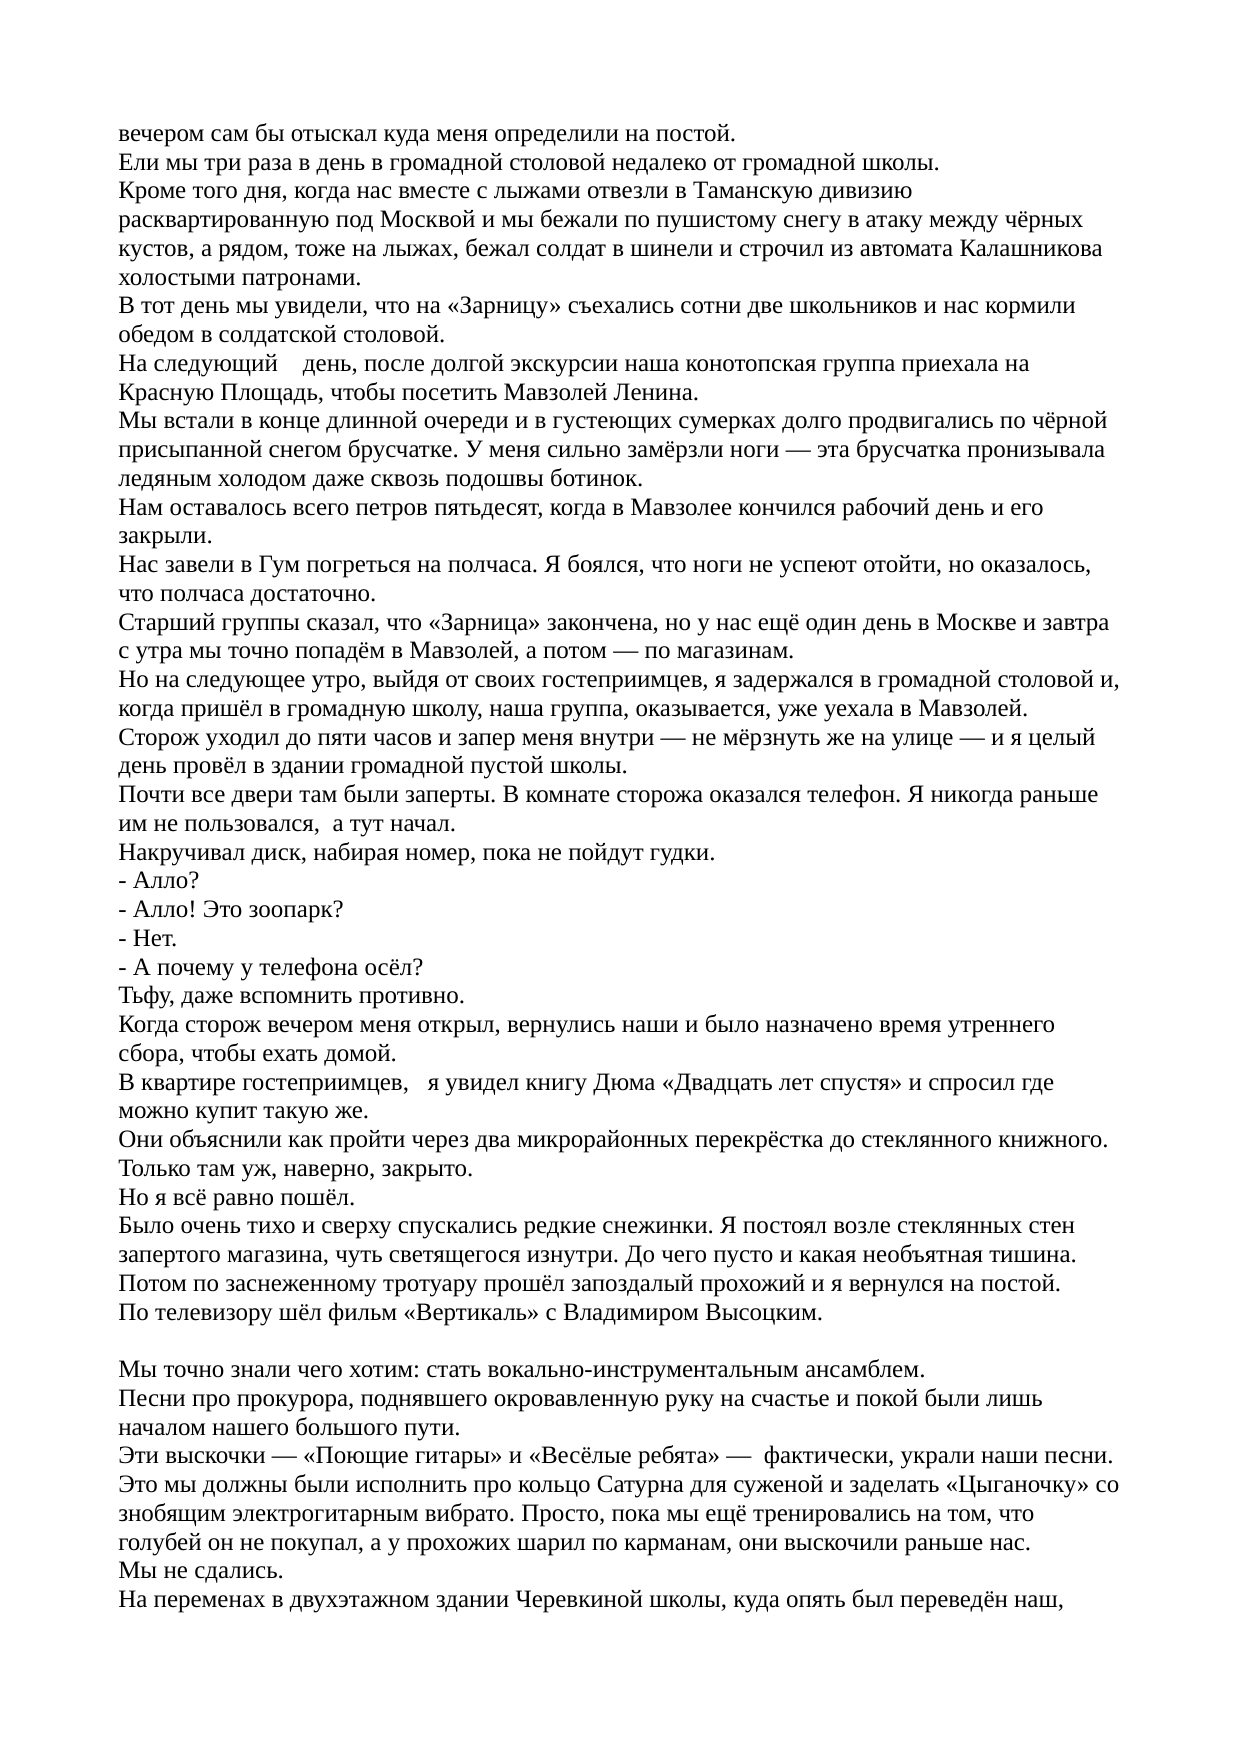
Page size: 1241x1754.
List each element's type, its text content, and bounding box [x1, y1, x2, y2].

text Было очень тихо и сверху спускались редкие снежинки. Я постоял возле стеклянных стен запертого магазина, чуть светящегося изнутри. До чего пусто и какая необъятная тишина. [118, 1211, 1122, 1268]
text Потом по заснеженному тротуару прошёл запоздалый прохожий и я вернулся на постой. [118, 1268, 1122, 1297]
text вечером сам бы отыскал куда меня определили на постой. [118, 118, 1122, 147]
text Но на следующее утро, выйдя от своих гостеприимцев, я задержался в громадной столовой и, когда пришёл в громадную школу, наша группа, оказывается, уже уехала в Мавзолей. [118, 664, 1122, 722]
text Мы не сдались. [118, 1556, 1122, 1584]
text - Алло? [118, 866, 1122, 894]
text Когда сторож вечером меня открыл, вернулись наши и было назначено время утреннего сбора, чтобы ехать домой. [118, 1009, 1122, 1067]
text Нас завели в Гум погреться на полчаса. Я боялся, что ноги не успеют отойти, но оказалось, что полчаса достаточно. [118, 549, 1122, 607]
text Почти все двери там были заперты. В комнате сторожа оказался телефон. Я никогда раньше им не пользовался, а тут начал. [118, 779, 1122, 837]
text Они объяснили как пройти через два микрорайонных перекрёстка до стеклянного книжного. Только там уж, наверно, закрыто. [118, 1124, 1122, 1182]
text Тьфу, даже вспомнить противно. [118, 981, 1122, 1009]
text В квартире гостеприимцев, я увидел книгу Дюма «Двадцать лет спустя» и спросил где можно купит такую же. [118, 1067, 1122, 1124]
text Мы точно знали чего хотим: стать вокально-инструментальным ансамблем. [118, 1354, 1122, 1383]
text - Алло! Это зоопарк? [118, 894, 1122, 923]
text Песни про прокурора, поднявшего окровавленную руку на счастье и покой были лишь началом нашего большого пути. [118, 1383, 1122, 1441]
text Но я всё равно пошёл. [118, 1182, 1122, 1211]
text Старший группы сказал, что «Зарница» закончена, но у нас ещё один день в Москве и завтра с утра мы точно попадём в Мавзолей, а потом — по магазинам. [118, 607, 1122, 664]
text По телевизору шёл фильм «Вертикаль» с Владимиром Высоцким. [118, 1297, 1122, 1326]
text На переменах в двухэтажном здании Черевкиной школы, куда опять был переведён наш, [118, 1584, 1122, 1613]
text - А почему у телефона осёл? [118, 952, 1122, 981]
text Эти выскочки — «Поющие гитары» и «Весёлые ребята» — фактически, украли наши песни. Это мы должны были исполнить про кольцо Сатурна для суженой и заделать «Цыганочку» со знобящим электрогитарным вибрато. Просто, пока мы ещё тренировались на том, что голубей он не покупал, а у прохожих шарил по карманам, они выскочили раньше нас. [118, 1441, 1122, 1556]
text Нам оставалось всего петров пятьдесят, когда в Мавзолее кончился рабочий день и его закрыли. [118, 492, 1122, 549]
text Ели мы три раза в день в громадной столовой недалеко от громадной школы. [118, 147, 1122, 176]
text Сторож уходил до пяти часов и запер меня внутри — не мёрзнуть же на улице — и я целый день провёл в здании громадной пустой школы. [118, 722, 1122, 779]
text Кроме того дня, когда нас вместе с лыжами отвезли в Таманскую дивизию расквартированную под Москвой и мы бежали по пушистому снегу в атаку между чёрных кустов, а рядом, тоже на лыжах, бежал солдат в шинели и строчил из автомата Калашникова холостыми патронами. [118, 176, 1122, 291]
text Накручивал диск, набирая номер, пока не пойдут гудки. [118, 837, 1122, 866]
text Мы встали в конце длинной очереди и в густеющих сумерках долго продвигались по чёрной присыпанной снегом брусчатке. У меня сильно замёрзли ноги — эта брусчатка пронизывала ледяным холодом даже сквозь подошвы ботинок. [118, 406, 1122, 492]
text В тот день мы увидели, что на «Зарницу» съехались сотни две школьников и нас кормили обедом в солдатской столовой. [118, 291, 1122, 348]
text - Нет. [118, 923, 1122, 952]
text На следующий день, после долгой экскурсии наша конотопская группа приехала на Красную Площадь, чтобы посетить Мавзолей Ленина. [118, 348, 1122, 406]
